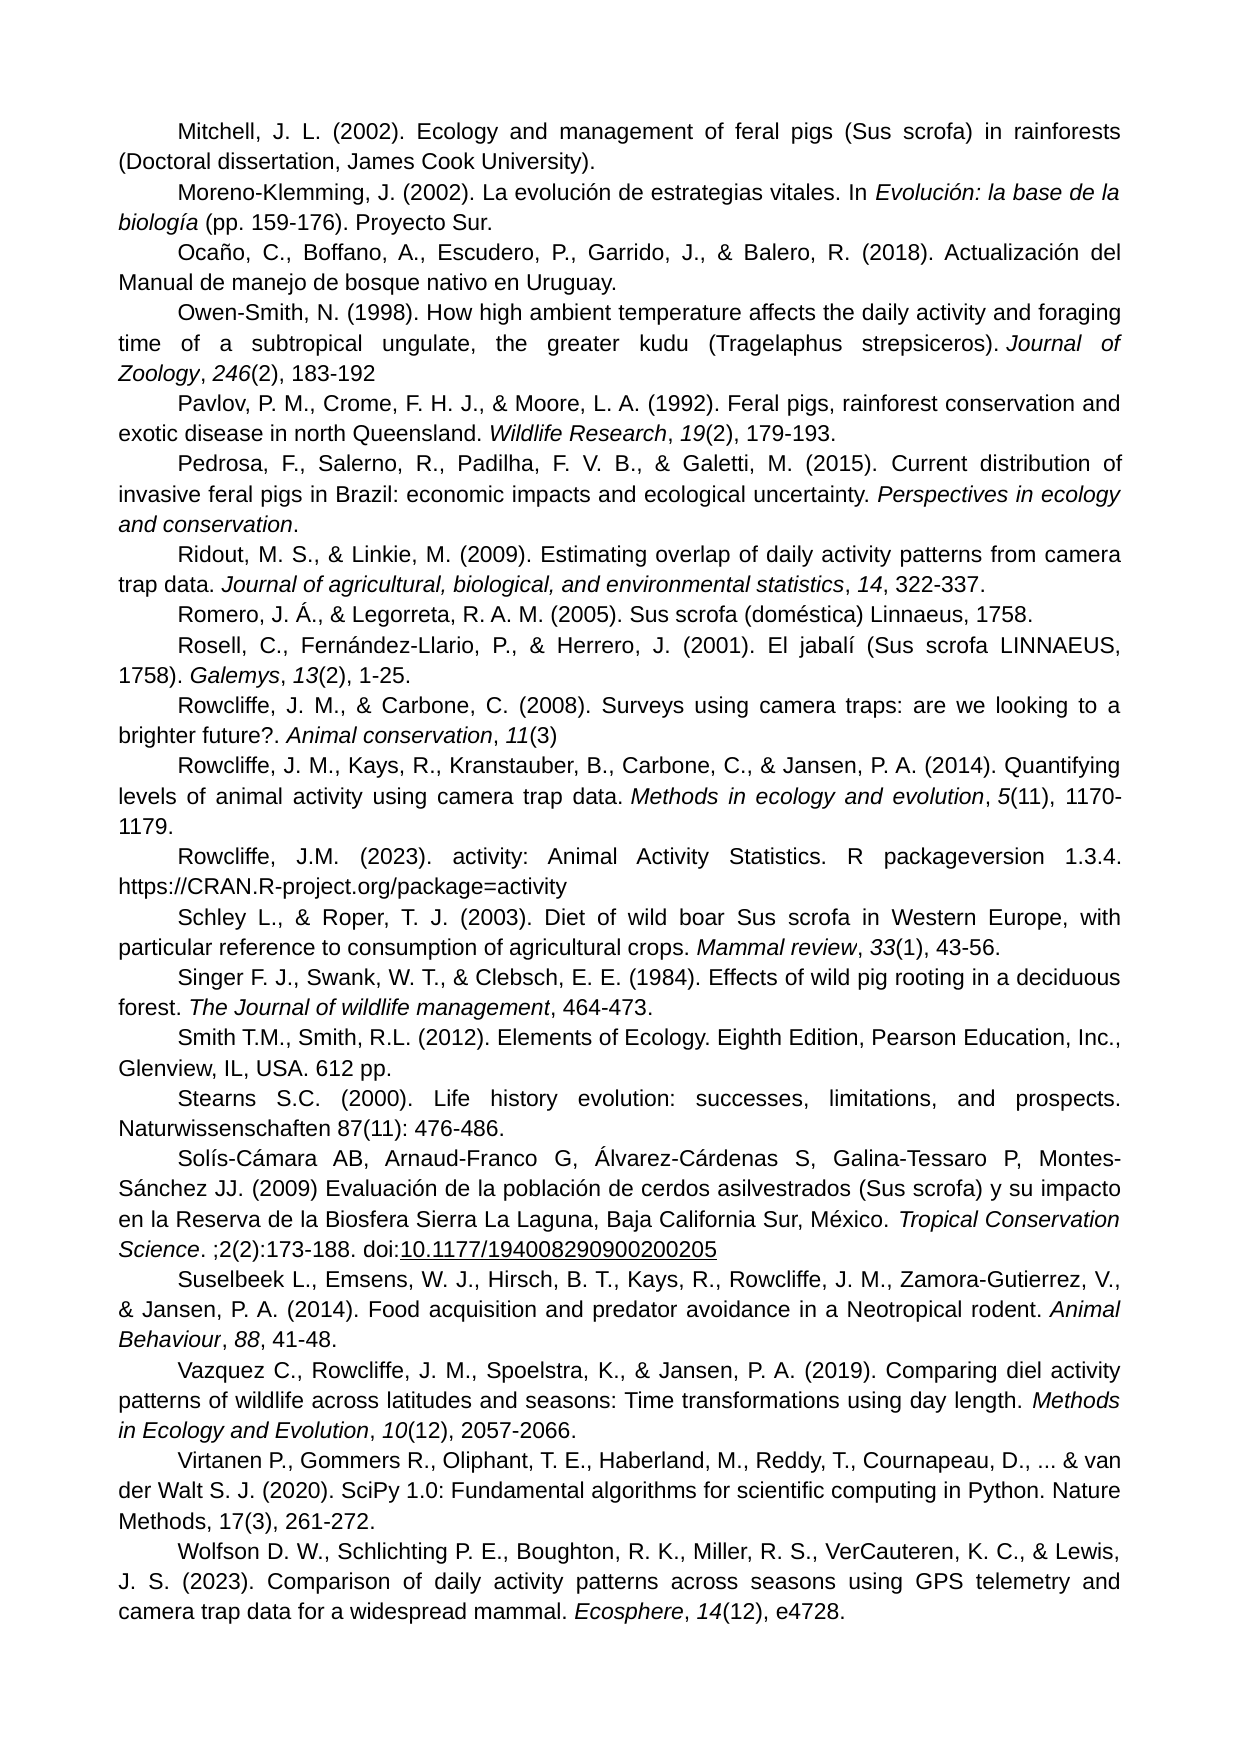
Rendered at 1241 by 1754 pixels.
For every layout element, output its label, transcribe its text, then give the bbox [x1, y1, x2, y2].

text Pavlov, P. M., Crome, F. H. J., & Moore, L. A. (1992). Feral pigs, rainforest conservation and exotic disease in north Queensland. Wildlife Research, 19(2), 179-193. [118, 390, 1122, 447]
text Wolfson D. W., Schlichting P. E., Boughton, R. K., Miller, R. S., VerCauteren, K. C., & Lewis, J. S. (2023). Comparison of daily activity patterns across seasons using GPS telemetry and camera trap data for a widespread mammal. Ecosphere, 14(12), e4728. [118, 1538, 1122, 1625]
text Pedrosa, F., Salerno, R., Padilha, F. V. B., & Galetti, M. (2015). Current distribution of invasive feral pigs in Brazil: economic impacts and ecological uncertainty. Perspectives in ecology and conservation. [118, 450, 1122, 537]
text Smith T.M., Smith, R.L. (2012). Elements of Ecology. Eighth Edition, Pearson Education, Inc., Glenview, IL, USA. 612 pp. [118, 1024, 1122, 1081]
text Stearns S.C. (2000). Life history evolution: successes, limitations, and prospects. Naturwissenschaften 87(11): 476-486. [118, 1085, 1122, 1141]
text Solís-Cámara AB, Arnaud-Franco G, Álvarez-Cárdenas S, Galina-Tessaro P, Montes-Sánchez JJ. (2009) Evaluación de la población de cerdos asilvestrados (Sus scrofa) y su impacto en la Reserva de la Biosfera Sierra La Laguna, Baja California Sur, México. Tropical Conservation Science. ;2(2):173-188. doi:10.1177/194008290900200205 [118, 1145, 1122, 1262]
text Vazquez C., Rowcliffe, J. M., Spoelstra, K., & Jansen, P. A. (2019). Comparing diel activity patterns of wildlife across latitudes and seasons: Time transformations using day length. Methods in Ecology and Evolution, 10(12), 2057-2066. [118, 1357, 1122, 1443]
text Ocaño, C., Boffano, A., Escudero, P., Garrido, J., & Balero, R. (2018). Actualización del Manual de manejo de bosque nativo en Uruguay. [118, 239, 1122, 296]
text Moreno-Klemming, J. (2002). La evolución de estrategias vitales. In Evolución: la base de la biología (pp. 159-176). Proyecto Sur. [118, 178, 1122, 235]
text Rowcliffe, J.M. (2023). activity: Animal Activity Statistics. R packageversion 1.3.4. https://CRAN.R-project.org/package=activity [118, 843, 1122, 900]
text Romero, J. Á., & Legorreta, R. A. M. (2005). Sus scrofa (doméstica) Linnaeus, 1758. [118, 601, 1122, 628]
text Virtanen P., Gommers R., Oliphant, T. E., Haberland, M., Reddy, T., Cournapeau, D., ... & van der Walt S. J. (2020). SciPy 1.0: Fundamental algorithms for scientific computing in Python. Nature Methods, 17(3), 261-272. [118, 1447, 1122, 1534]
text Schley L., & Roper, T. J. (2003). Diet of wild boar Sus scrofa in Western Europe, with particular reference to consumption of agricultural crops. Mammal review, 33(1), 43-56. [118, 903, 1122, 960]
text Rowcliffe, J. M., Kays, R., Kranstauber, B., Carbone, C., & Jansen, P. A. (2014). Quantifying levels of animal activity using camera trap data. Methods in ecology and evolution, 5(11), 1170-1179. [118, 752, 1122, 839]
text Mitchell, J. L. (2002). Ecology and management of feral pigs (Sus scrofa) in rainforests (Doctoral dissertation, James Cook University). [118, 118, 1122, 175]
text Owen‐Smith, N. (1998). How high ambient temperature affects the daily activity and foraging time of a subtropical ungulate, the greater kudu (Tragelaphus strepsiceros). Journal of Zoology, 246(2), 183-192 [118, 299, 1122, 386]
text Ridout, M. S., & Linkie, M. (2009). Estimating overlap of daily activity patterns from camera trap data. Journal of agricultural, biological, and environmental statistics, 14, 322-337. [118, 541, 1122, 598]
text Rowcliffe, J. M., & Carbone, C. (2008). Surveys using camera traps: are we looking to a brighter future?. Animal conservation, 11(3) [118, 692, 1122, 749]
text Suselbeek L., Emsens, W. J., Hirsch, B. T., Kays, R., Rowcliffe, J. M., Zamora-Gutierrez, V., & Jansen, P. A. (2014). Food acquisition and predator avoidance in a Neotropical rodent. Animal Behaviour, 88, 41-48. [118, 1266, 1122, 1353]
text Singer F. J., Swank, W. T., & Clebsch, E. E. (1984). Effects of wild pig rooting in a deciduous forest. The Journal of wildlife management, 464-473. [118, 964, 1122, 1021]
text Rosell, C., Fernández-Llario, P., & Herrero, J. (2001). El jabalí (Sus scrofa LINNAEUS, 1758). Galemys, 13(2), 1-25. [118, 632, 1122, 688]
